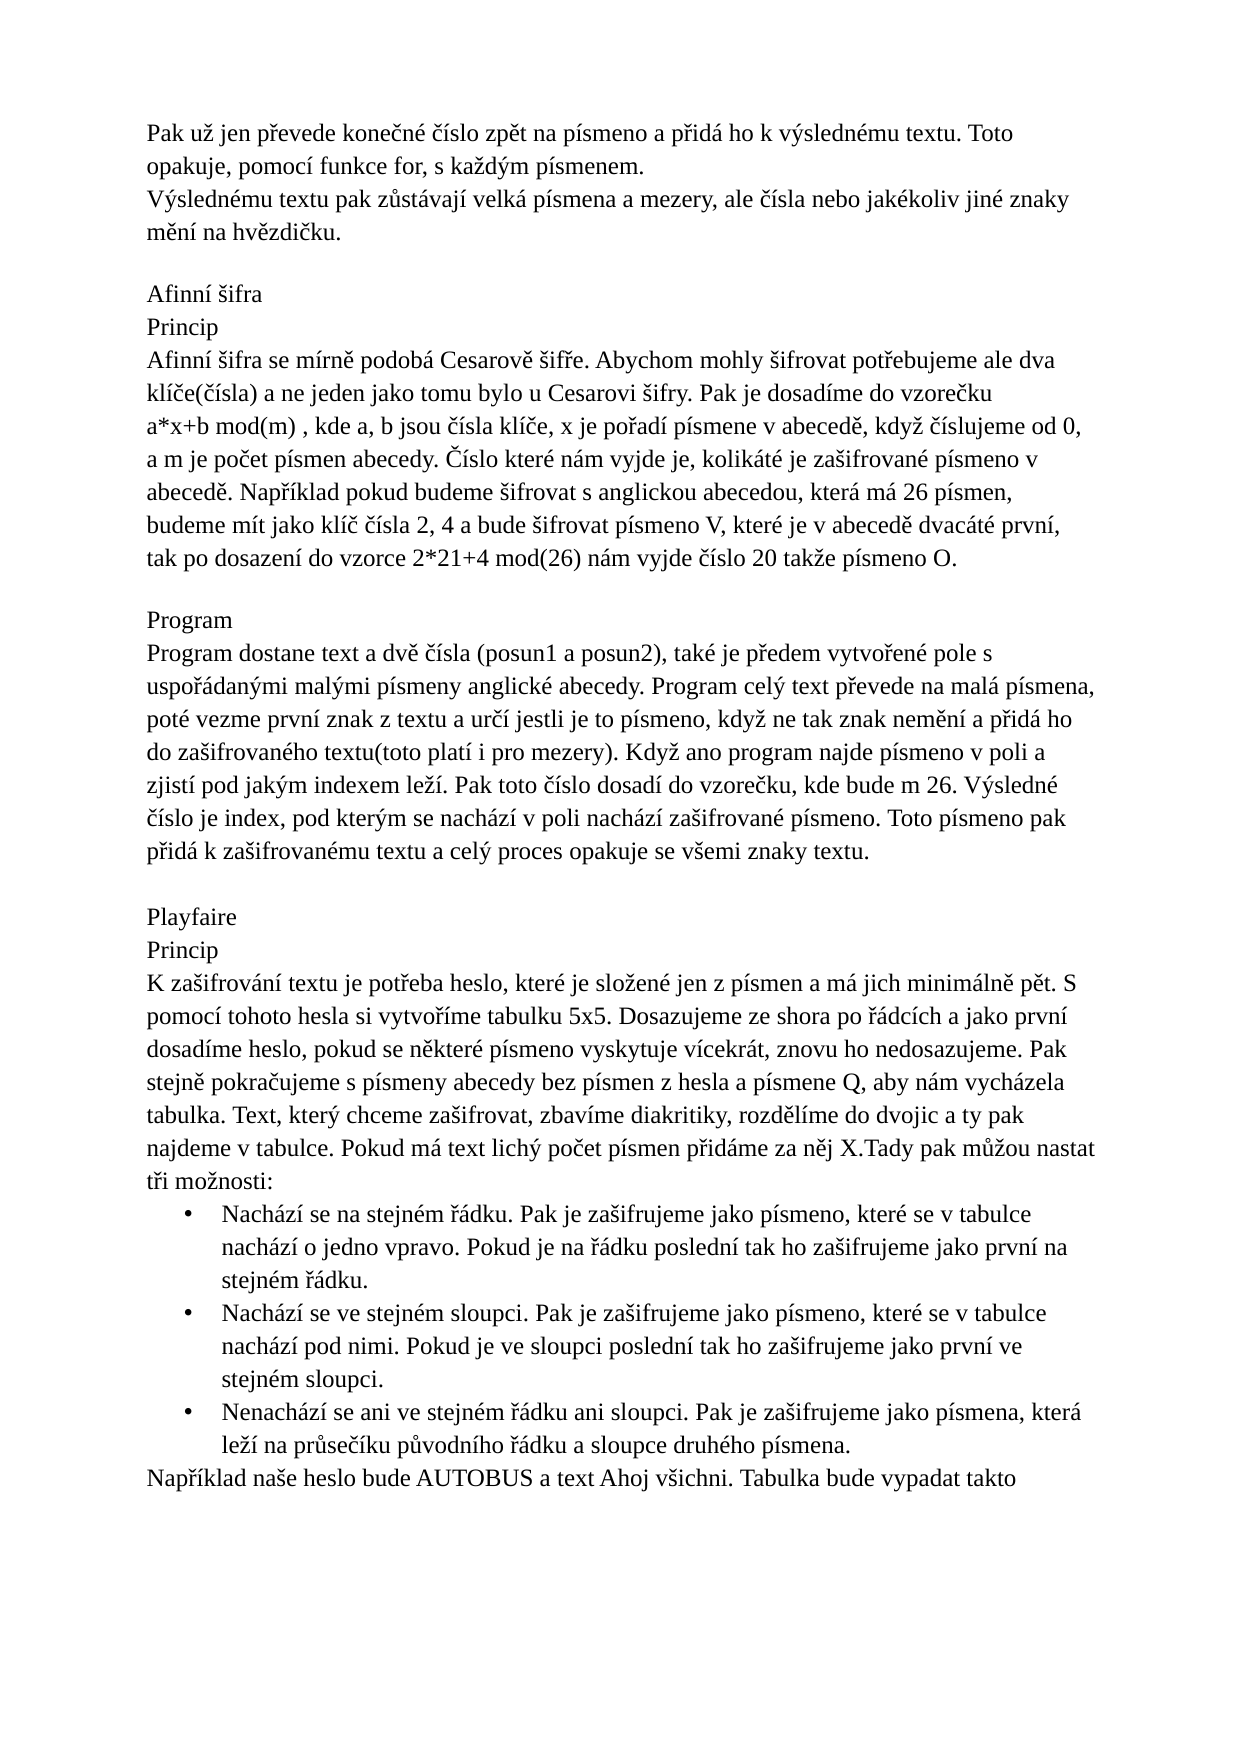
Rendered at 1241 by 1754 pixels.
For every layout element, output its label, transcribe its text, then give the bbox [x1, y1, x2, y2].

list Nenachází se ani ve stejném řádku ani sloupci. Pak je zašifrujeme jako písmena, která leží na průsečíku původního řádku a sloupce druhého písmena. [184, 1397, 1097, 1459]
text Výslednému textu pak zůstávají velká písmena a mezery, ale čísla nebo jakékoliv jiné znaky mění na hvězdičku. [146, 184, 1097, 246]
text Program dostane text a dvě čísla (posun1 a posun2), také je předem vytvořené pole s uspořádanými malými písmeny anglické abecedy. Program celý text převede na malá písmena, poté vezme první znak z textu a určí jestli je to písmeno, když ne tak znak nemění a přidá ho do zašifrovaného textu(toto platí i pro mezery). Když ano program najde písmeno v poli a zjistí pod jakým indexem leží. Pak toto číslo dosadí do vzorečku, kde bude m 26. Výsledné číslo je index, pod kterým se nachází v poli nachází zašifrované písmeno. Toto písmeno pak přidá k zašifrovanému textu a celý proces opakuje se všemi znaky textu. [146, 638, 1097, 865]
list Nachází se na stejném řádku. Pak je zašifrujeme jako písmeno, které se v tabulce nachází o jedno vpravo. Pokud je na řádku poslední tak ho zašifrujeme jako první na stejném řádku. [184, 1199, 1097, 1294]
text Playfaire [146, 902, 1097, 931]
text Program [146, 605, 1097, 634]
text Afinní šifra [146, 279, 1097, 308]
text a*x+b mod(m) , kde a, b jsou čísla klíče, x je pořadí písmene v abecedě, když číslujeme od 0, a m je počet písmen abecedy. Číslo které nám vyjde je, kolikáté je zašifrované písmeno v abecedě. Například pokud budeme šifrovat s anglickou abecedou, která má 26 písmen, budeme mít jako klíč čísla 2, 4 a bude šifrovat písmeno V, které je v abecedě dvacáté první, tak po dosazení do vzorce 2*21+4 mod(26) nám vyjde číslo 20 takže písmeno O. [146, 411, 1097, 572]
text Pak už jen převede konečné číslo zpět na písmeno a přidá ho k výslednému textu. Toto opakuje, pomocí funkce for, s každým písmenem. [146, 118, 1097, 180]
text K zašifrování textu je potřeba heslo, které je složené jen z písmen a má jich minimálně pět. S pomocí tohoto hesla si vytvoříme tabulku 5x5. Dosazujeme ze shora po řádcích a jako první dosadíme heslo, pokud se některé písmeno vyskytuje vícekrát, znovu ho nedosazujeme. Pak stejně pokračujeme s písmeny abecedy bez písmen z hesla a písmene Q, aby nám vycházela tabulka. Text, který chceme zašifrovat, zbavíme diakritiky, rozdělíme do dvojic a ty pak najdeme v tabulce. Pokud má text lichý počet písmen přidáme za něj X.Tady pak můžou nastat tři možnosti: [146, 968, 1097, 1195]
text Například naše heslo bude AUTOBUS a text Ahoj všichni. Tabulka bude vypadat takto [146, 1463, 1097, 1492]
text Princip [146, 935, 1097, 964]
text Princip [146, 312, 1097, 341]
list Nachází se ve stejném sloupci. Pak je zašifrujeme jako písmeno, které se v tabulce nachází pod nimi. Pokud je ve sloupci poslední tak ho zašifrujeme jako první ve stejném sloupci. [184, 1298, 1097, 1393]
text Afinní šifra se mírně podobá Cesarově šifře. Abychom mohly šifrovat potřebujeme ale dva klíče(čísla) a ne jeden jako tomu bylo u Cesarovi šifry. Pak je dosadíme do vzorečku [146, 345, 1097, 407]
